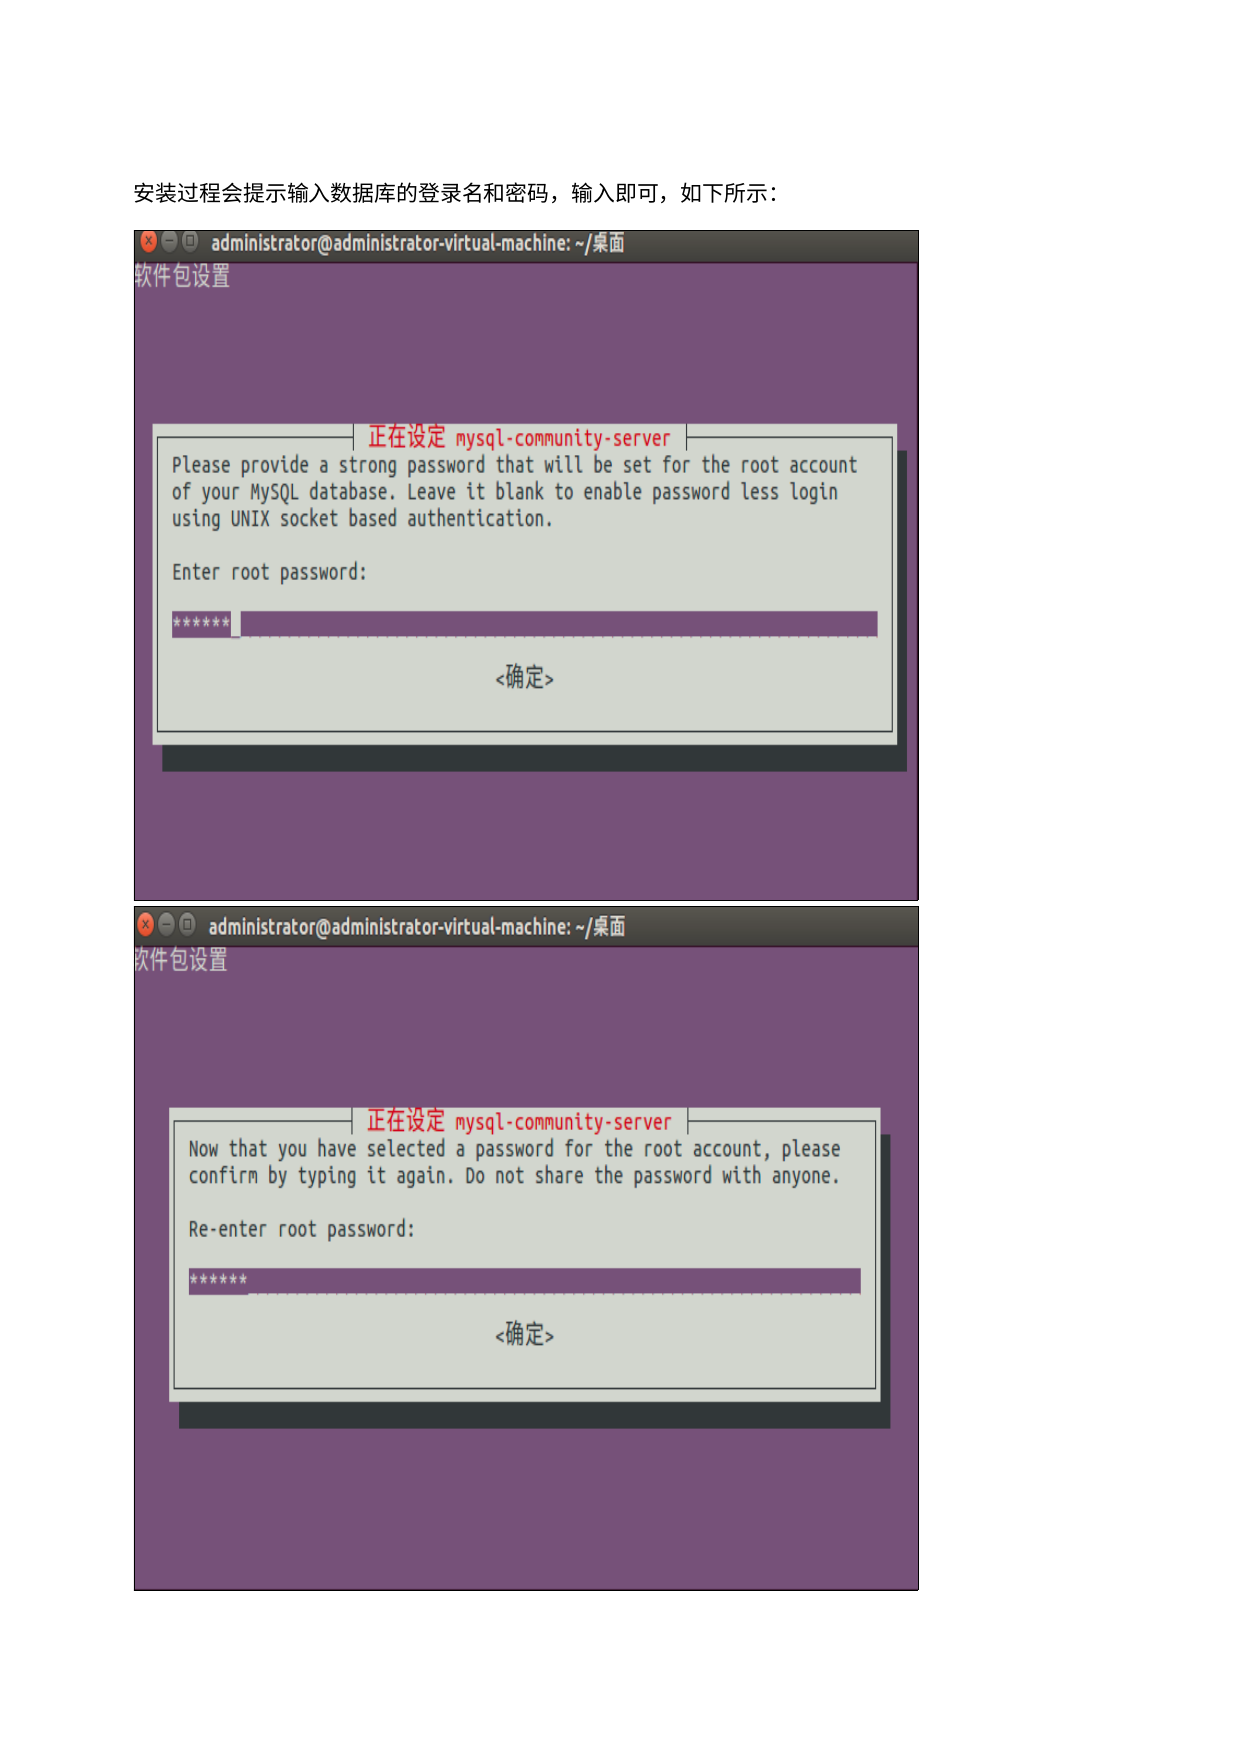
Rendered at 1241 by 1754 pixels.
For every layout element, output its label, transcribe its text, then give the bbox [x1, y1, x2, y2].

text 安装过程会提示输入数据库的登录名和密码，输入即可，如下所示： [134, 176, 1106, 208]
picture [135, 231, 918, 900]
picture [135, 907, 918, 1590]
